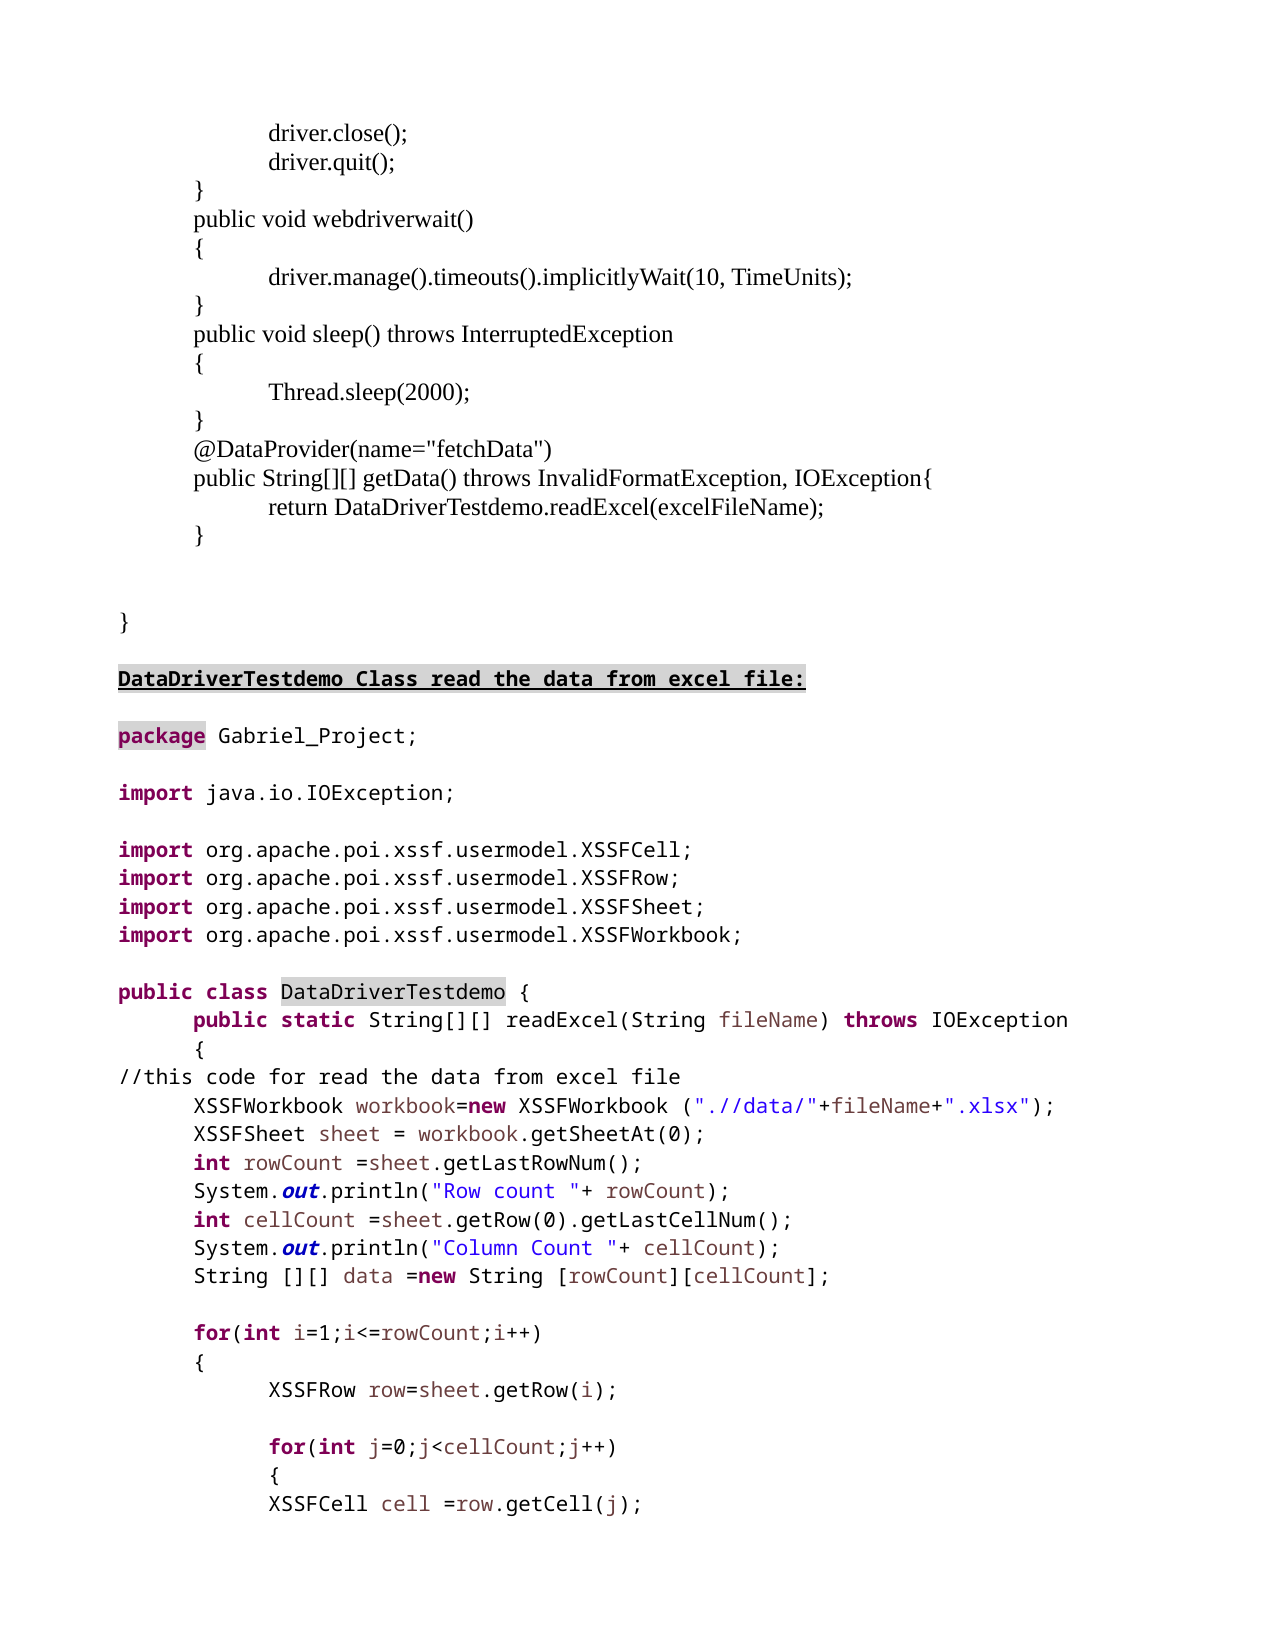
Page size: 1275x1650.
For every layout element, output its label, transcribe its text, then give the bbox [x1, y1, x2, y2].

text driver.close(); [118, 118, 1157, 147]
text public void webdriverwait() [118, 204, 1157, 233]
text } [118, 521, 1157, 549]
text { [118, 348, 1157, 377]
text { [118, 1347, 1157, 1375]
text public void sleep() throws InterruptedException [118, 319, 1157, 348]
text { [118, 1034, 1157, 1062]
text } [118, 176, 1157, 204]
text driver.manage().timeouts().implicitlyWait(10, TimeUnits); [118, 262, 1157, 291]
text public class DataDriverTestdemo { [118, 977, 1157, 1006]
text int rowCount =sheet.getLastRowNum(); [118, 1148, 1157, 1176]
text } [118, 607, 1157, 636]
text import org.apache.poi.xssf.usermodel.XSSFRow; [118, 863, 1157, 892]
text for(int i=1;i<=rowCount;i++) [118, 1318, 1157, 1347]
text System.out.println("Row count "+ rowCount); [118, 1176, 1157, 1205]
text public static String[][] readExcel(String fileName) throws IOException [118, 1006, 1157, 1034]
text XSSFRow row=sheet.getRow(i); [118, 1375, 1157, 1404]
text } [118, 291, 1157, 319]
text { [118, 1461, 1157, 1489]
text //this code for read the data from excel file [118, 1062, 1157, 1091]
text import java.io.IOException; [118, 778, 1157, 807]
text { [118, 233, 1157, 262]
text XSSFCell cell =row.getCell(j); [118, 1489, 1157, 1517]
text XSSFSheet sheet = workbook.getSheetAt(0); [118, 1119, 1157, 1148]
text XSSFWorkbook workbook=new XSSFWorkbook (".//data/"+fileName+".xlsx"); [118, 1091, 1157, 1119]
text package Gabriel_Project; [118, 721, 1157, 750]
text int cellCount =sheet.getRow(0).getLastCellNum(); [118, 1205, 1157, 1233]
text System.out.println("Column Count "+ cellCount); [118, 1233, 1157, 1262]
text for(int j=0;j<cellCount;j++) [118, 1432, 1157, 1461]
text import org.apache.poi.xssf.usermodel.XSSFWorkbook; [118, 920, 1157, 949]
text String [][] data =new String [rowCount][cellCount]; [118, 1262, 1157, 1290]
text public String[][] getData() throws InvalidFormatException, IOException{ [118, 463, 1157, 492]
text import org.apache.poi.xssf.usermodel.XSSFCell; [118, 835, 1157, 863]
text @DataProvider(name="fetchData") [118, 434, 1157, 463]
text Thread.sleep(2000); [118, 377, 1157, 406]
text DataDriverTestdemo Class read the data from excel file: [118, 664, 1157, 693]
text import org.apache.poi.xssf.usermodel.XSSFSheet; [118, 892, 1157, 920]
text driver.quit(); [118, 147, 1157, 176]
text } [118, 406, 1157, 434]
text return DataDriverTestdemo.readExcel(excelFileName); [118, 492, 1157, 521]
